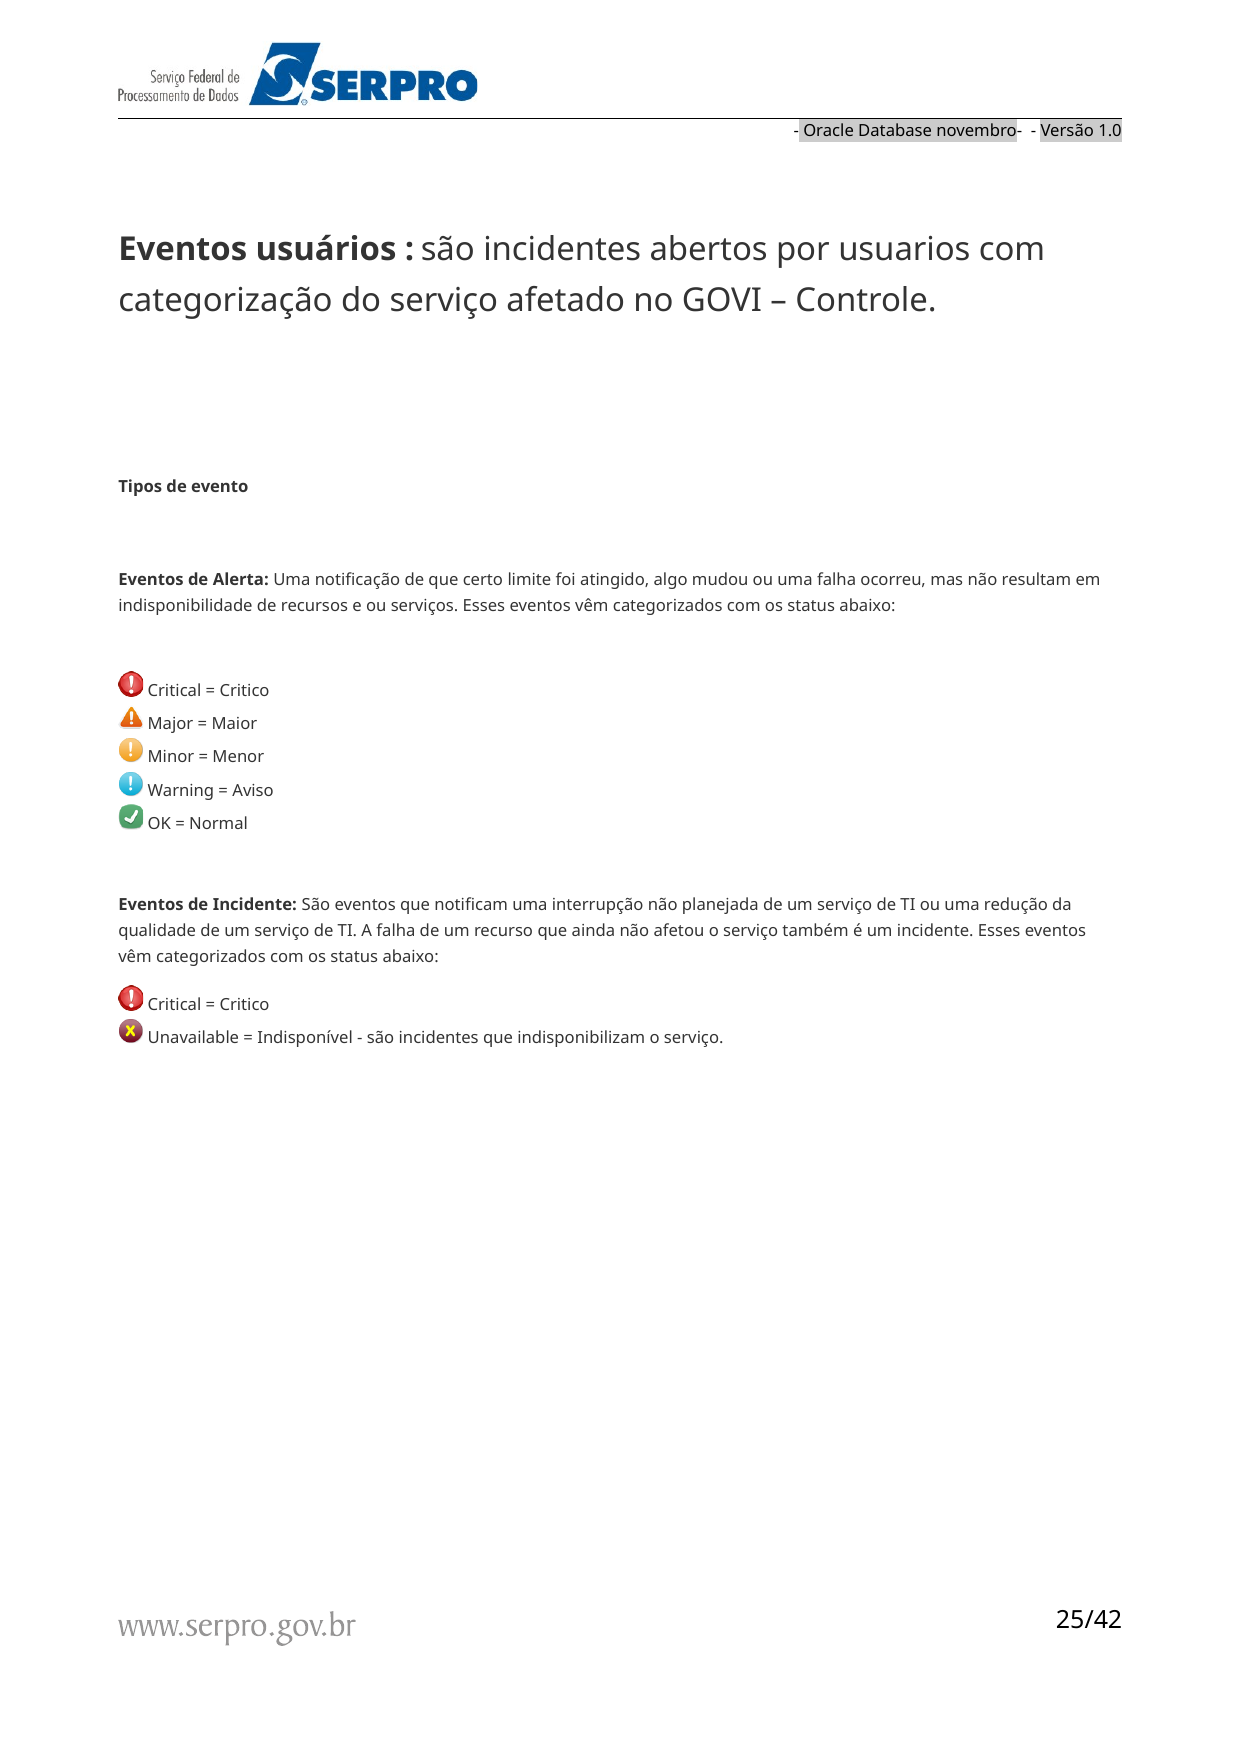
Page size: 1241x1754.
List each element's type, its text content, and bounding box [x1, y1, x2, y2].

picture [118, 985, 144, 1011]
text Eventos usuários : são incidentes abertos por usuarios com categorização do serviço afetado no GOVI – Controle. [118, 225, 1122, 321]
picture [118, 737, 144, 763]
picture [118, 1018, 144, 1044]
picture [118, 41, 478, 106]
text Critical = Critico Unavailable = Indisponível - são incidentes que indisponibilizam o serviço. [118, 986, 1122, 1088]
picture [118, 771, 144, 797]
picture [118, 671, 144, 697]
picture [118, 804, 144, 830]
text Eventos de Alerta: Uma notificação de que certo limite foi atingido, algo mudou ou uma falha ocorreu, mas não resultam em indisponibilidade de recursos e ou serviços. Esses eventos vêm categorizados com os status abaixo: Critical = Critico Major = Maior Minor = Menor Warning = Aviso OK = Normal [118, 515, 1122, 834]
picture [118, 704, 144, 730]
text Eventos de Incidente: São eventos que notificam uma interrupção não planejada de um serviço de TI ou uma redução da qualidade de um serviço de TI. A falha de um recurso que ainda não afetou o serviço também é um incidente. Esses eventos vêm categorizados com os status abaixo: [118, 893, 1122, 968]
text Tipos de evento [118, 474, 1122, 497]
